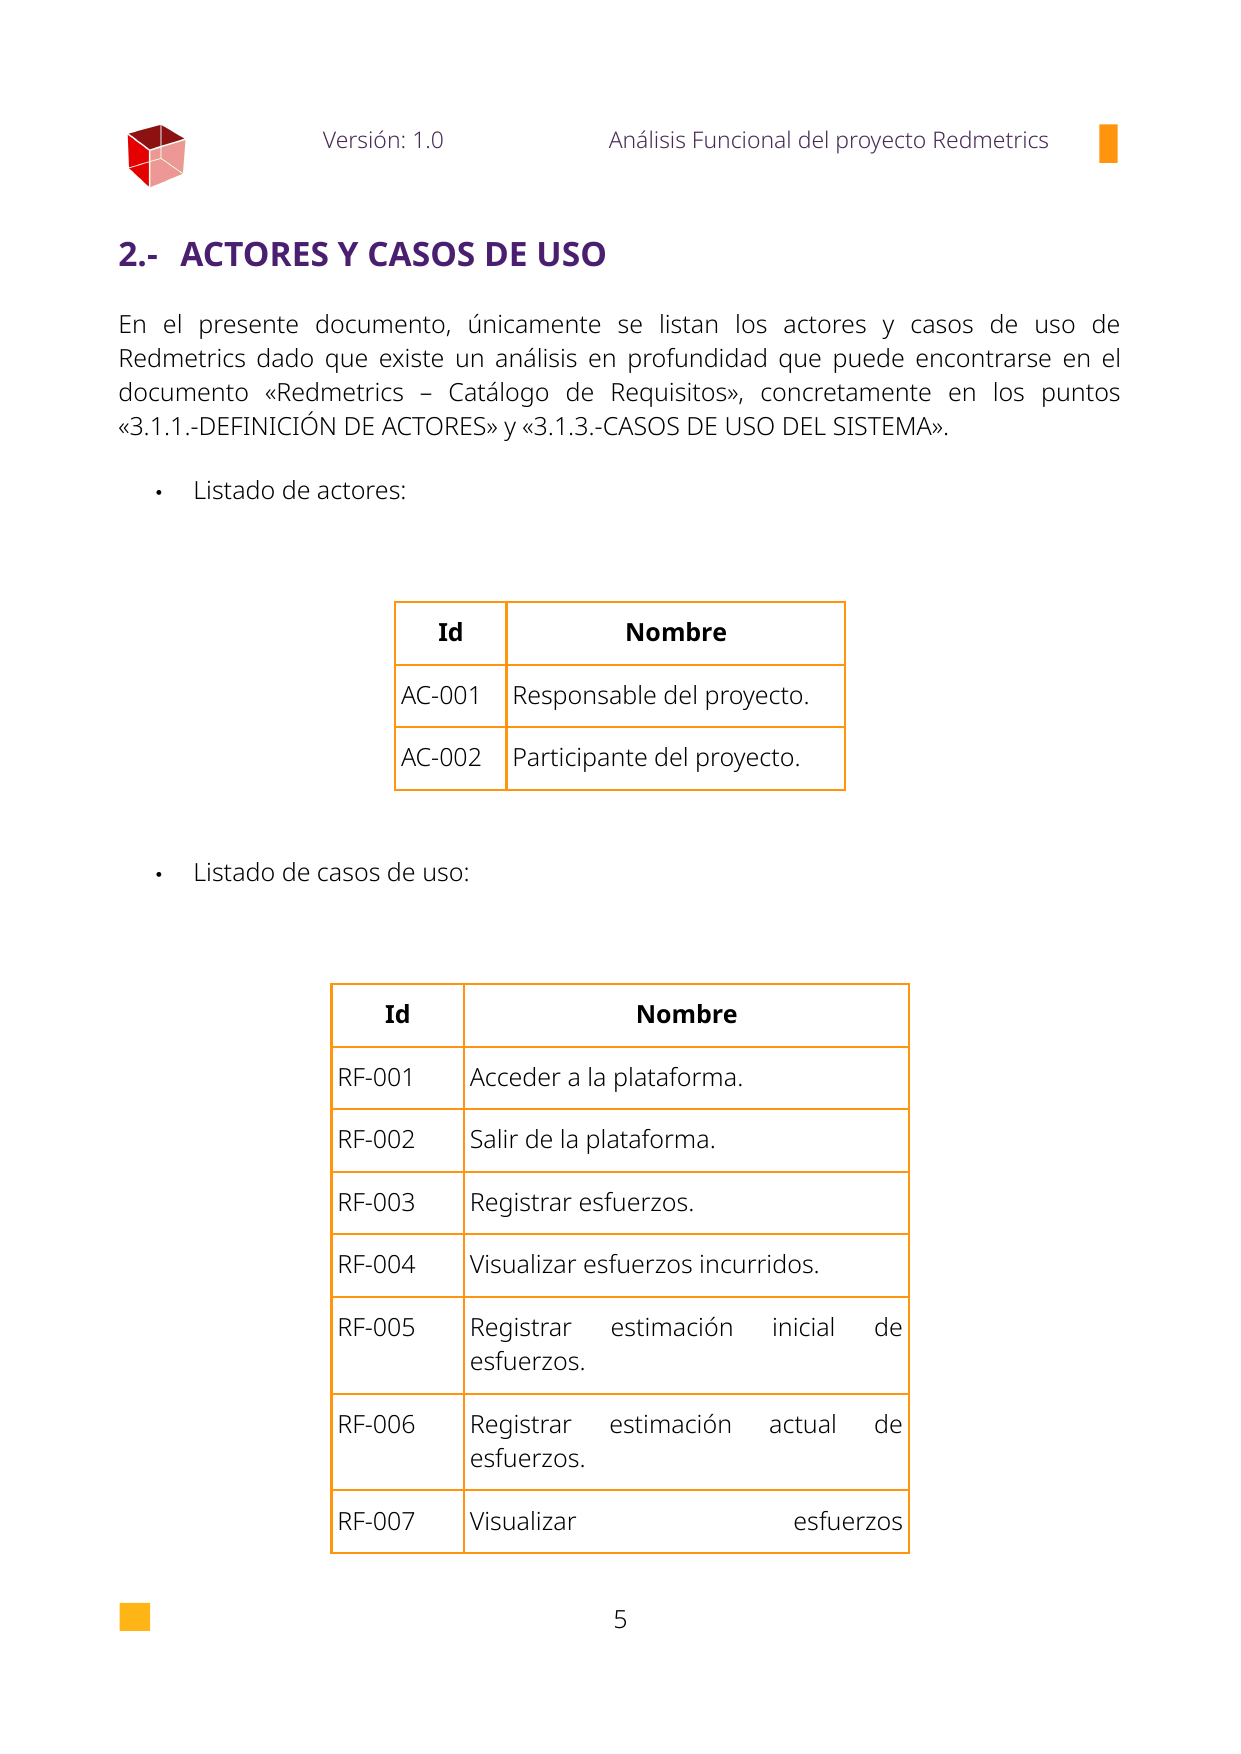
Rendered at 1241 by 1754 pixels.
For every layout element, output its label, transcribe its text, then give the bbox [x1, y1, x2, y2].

list Listado de actores: [156, 473, 1122, 507]
table_cell Visualizar esfuerzos [465, 1491, 908, 1552]
table_cell Registrar estimación actual de esfuerzos. [465, 1395, 908, 1489]
table_header Id [396, 603, 505, 663]
table_header Nombre [508, 603, 844, 663]
table_header Nombre [465, 985, 908, 1046]
list Listado de casos de uso: [156, 855, 1122, 889]
table_cell AC-002 [396, 728, 505, 789]
table_header Id [333, 985, 463, 1046]
table_cell Responsable del proyecto. [508, 666, 844, 726]
table_cell Visualizar esfuerzos incurridos. [465, 1235, 908, 1296]
table_cell Participante del proyecto. [508, 728, 844, 789]
table_cell RF-007 [333, 1491, 463, 1552]
table_cell Salir de la plataforma. [465, 1110, 908, 1171]
table_cell RF-005 [333, 1298, 463, 1393]
table_cell RF-004 [333, 1235, 463, 1296]
text En el presente documento, únicamente se listan los actores y casos de uso de Redmetrics dado que existe un análisis en profundidad que puede encontrarse en el documento «Redmetrics – Catálogo de Requisitos», concretamente en los puntos «3.1.1.-DEFINICIÓN DE ACTORES» y «3.1.3.-CASOS DE USO DEL SISTEMA». [118, 306, 1122, 443]
table_cell RF-002 [333, 1110, 463, 1171]
picture [123, 123, 189, 189]
table_cell RF-003 [333, 1173, 463, 1233]
table_cell RF-006 [333, 1395, 463, 1489]
subtitle Actores y casos de uso [118, 231, 1122, 276]
table_cell Acceder a la plataforma. [465, 1048, 908, 1108]
table_cell Registrar estimación inicial de esfuerzos. [465, 1298, 908, 1393]
table_cell Registrar esfuerzos. [465, 1173, 908, 1233]
table_cell AC-001 [396, 666, 505, 726]
table_cell RF-001 [333, 1048, 463, 1108]
